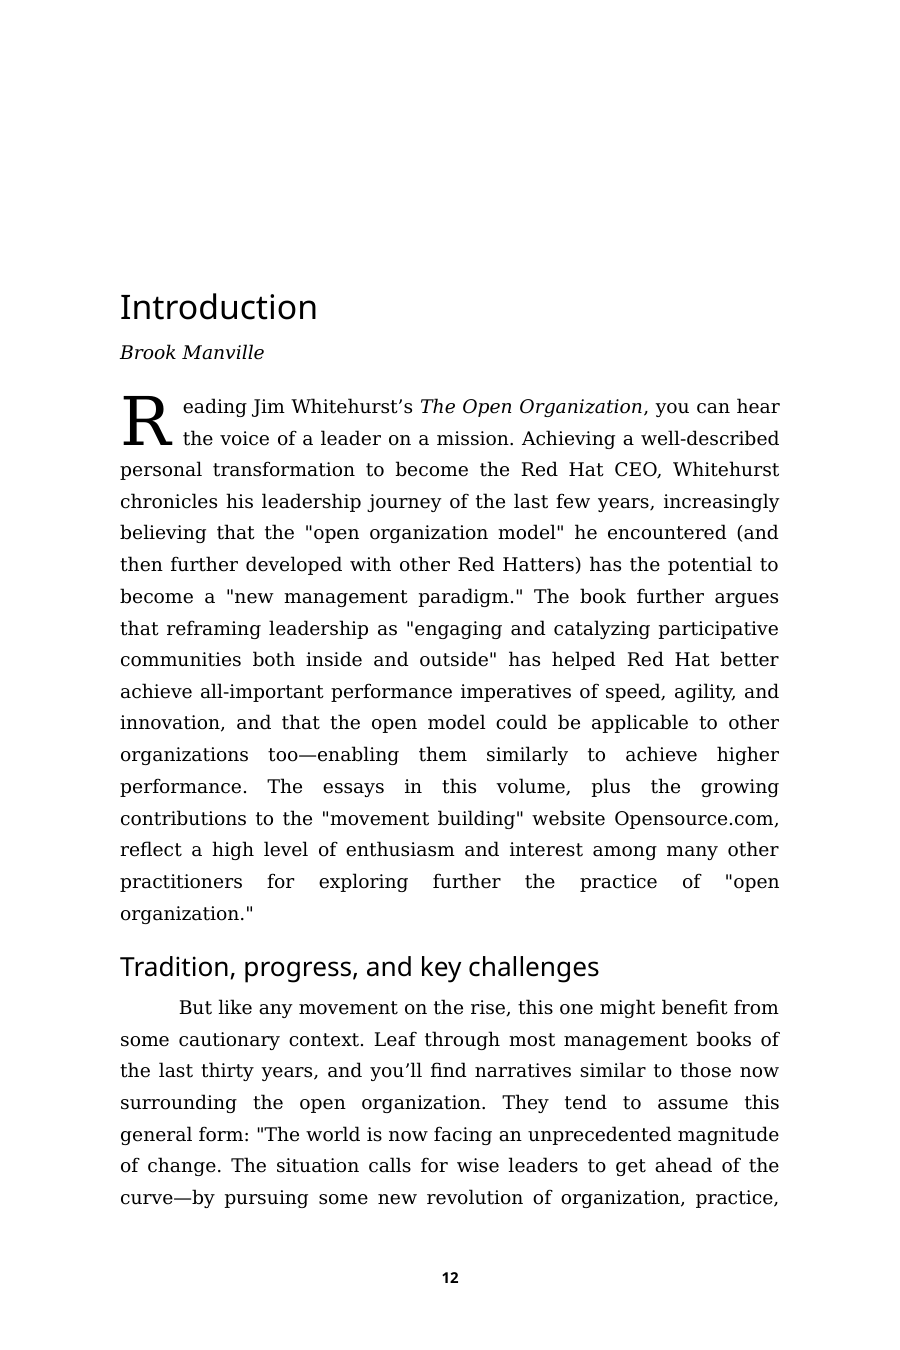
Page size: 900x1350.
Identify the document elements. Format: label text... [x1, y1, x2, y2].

text But like any movement on the rise, this one might benefit from some cautionary context. Leaf through most management books of the last thirty years, and you’ll find narratives similar to those now surrounding the open organization. They tend to assume this general form: "The world is now facing an unprecedented magnitude of change. The situation calls for wise leaders to get ahead of the curve—by pursuing some new revolution of organization, practice, [120, 997, 780, 1209]
subtitle Introduction [120, 283, 780, 329]
subtitle Tradition, progress, and key challenges [120, 949, 780, 984]
text Reading Jim Whitehurst’s The Open Organization, you can hear the voice of a leader on a mission. Achieving a well-described personal transformation to become the Red Hat CEO, Whitehurst chronicles his leadership journey of the last few years, increasingly believing that the "open organization model" he encountered (and then further developed with other Red Hatters) has the potential to become a "new management paradigm." The book further argues that reframing leadership as "engaging and catalyzing participative communities both inside and outside" has helped Red Hat better achieve all-important performance imperatives of speed, agility, and innovation, and that the open model could be applicable to other organizations too—enabling them similarly to achieve higher performance. The essays in this volume, plus the growing contributions to the "movement building" website Opensource.com, reflect a high level of enthusiasm and interest among many other practitioners for exploring further the practice of "open organization." [120, 396, 780, 924]
text Brook Manville [120, 342, 780, 364]
